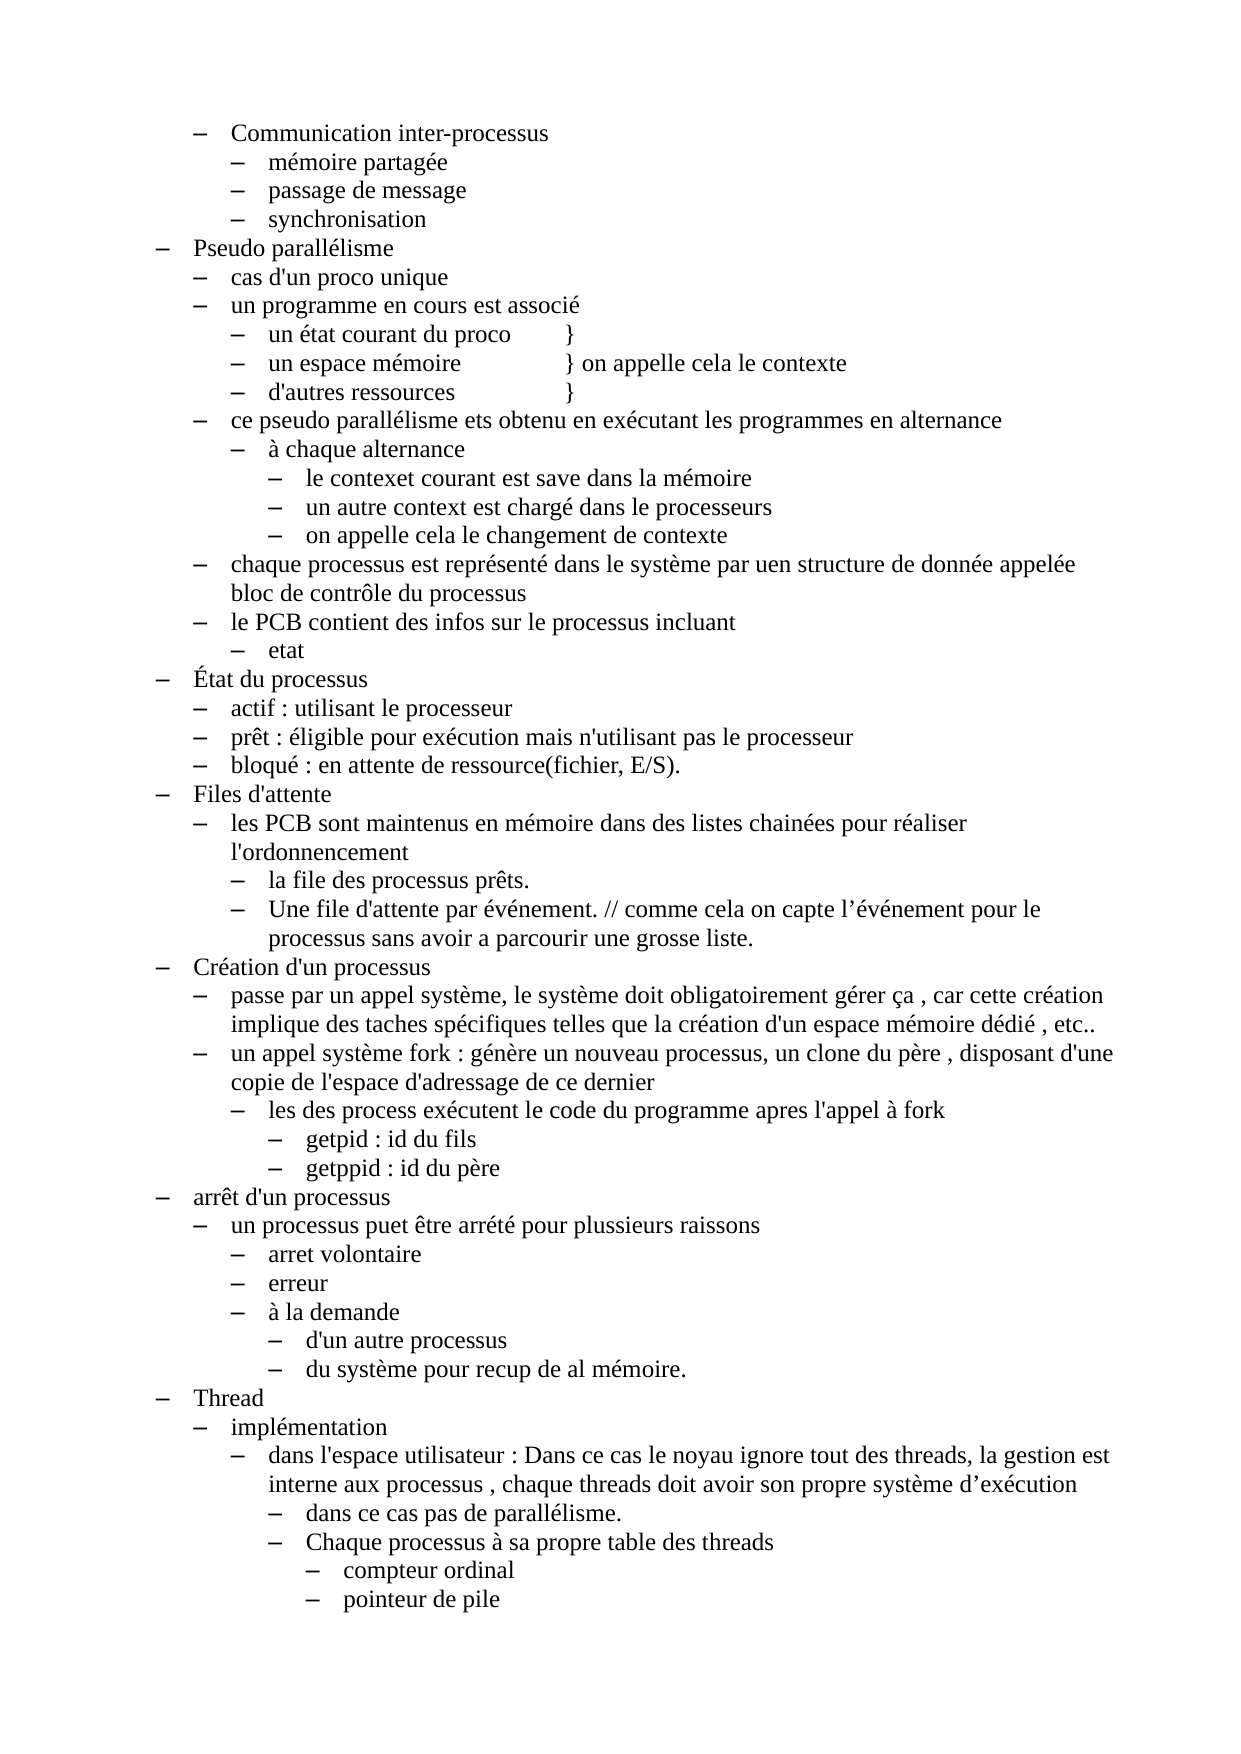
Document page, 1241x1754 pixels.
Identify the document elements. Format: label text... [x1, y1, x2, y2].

list getppid : id du père [268, 1153, 1122, 1182]
list Files d'attente [156, 779, 1122, 808]
list chaque processus est représenté dans le système par uen structure de donnée appelée bloc de contrôle du processus [193, 549, 1122, 607]
list implémentation [193, 1412, 1122, 1441]
list d'un autre processus [268, 1326, 1122, 1354]
list Communication inter-processus [193, 118, 1122, 147]
list on appelle cela le changement de contexte [268, 521, 1122, 549]
list un appel système fork : génère un nouveau processus, un clone du père , disposant d'une copie de l'espace d'adressage de ce dernier [193, 1038, 1122, 1096]
list d'autres ressources } [231, 377, 1122, 406]
list bloqué : en attente de ressource(fichier, E/S). [193, 751, 1122, 779]
list prêt : éligible pour exécution mais n'utilisant pas le processeur [193, 722, 1122, 751]
list dans ce cas pas de parallélisme. [268, 1498, 1122, 1527]
list le PCB contient des infos sur le processus incluant [193, 607, 1122, 636]
list ce pseudo parallélisme ets obtenu en exécutant les programmes en alternance [193, 406, 1122, 434]
list Thread [156, 1383, 1122, 1412]
list les PCB sont maintenus en mémoire dans des listes chainées pour réaliser l'ordonnencement [193, 808, 1122, 866]
list passe par un appel système, le système doit obligatoirement gérer ça , car cette création implique des taches spécifiques telles que la création d'un espace mémoire dédié , etc.. [193, 981, 1122, 1038]
list Création d'un processus [156, 952, 1122, 981]
list pointeur de pile [306, 1584, 1122, 1613]
list getpid : id du fils [268, 1124, 1122, 1153]
list mémoire partagée [231, 147, 1122, 176]
list les des process exécutent le code du programme apres l'appel à fork [231, 1096, 1122, 1124]
list synchronisation [231, 204, 1122, 233]
list un espace mémoire } on appelle cela le contexte [231, 348, 1122, 377]
list erreur [231, 1268, 1122, 1297]
list etat [231, 636, 1122, 664]
list un programme en cours est associé [193, 291, 1122, 319]
list à chaque alternance [231, 434, 1122, 463]
list la file des processus prêts. [231, 866, 1122, 894]
list arrêt d'un processus [156, 1182, 1122, 1211]
list arret volontaire [231, 1239, 1122, 1268]
list Pseudo parallélisme [156, 233, 1122, 262]
list dans l'espace utilisateur : Dans ce cas le noyau ignore tout des threads, la gestion est interne aux processus , chaque threads doit avoir son propre système d’exécution [231, 1441, 1122, 1498]
list du système pour recup de al mémoire. [268, 1354, 1122, 1383]
list passage de message [231, 176, 1122, 204]
list Une file d'attente par événement. // comme cela on capte l’événement pour le processus sans avoir a parcourir une grosse liste. [231, 894, 1122, 952]
list le contexet courant est save dans la mémoire [268, 463, 1122, 492]
list actif : utilisant le processeur [193, 693, 1122, 722]
list à la demande [231, 1297, 1122, 1326]
list compteur ordinal [306, 1556, 1122, 1584]
list un processus puet être arrété pour plussieurs raissons [193, 1211, 1122, 1239]
list un autre context est chargé dans le processeurs [268, 492, 1122, 521]
list un état courant du proco } [231, 319, 1122, 348]
list État du processus [156, 664, 1122, 693]
list Chaque processus à sa propre table des threads [268, 1527, 1122, 1556]
list cas d'un proco unique [193, 262, 1122, 291]
